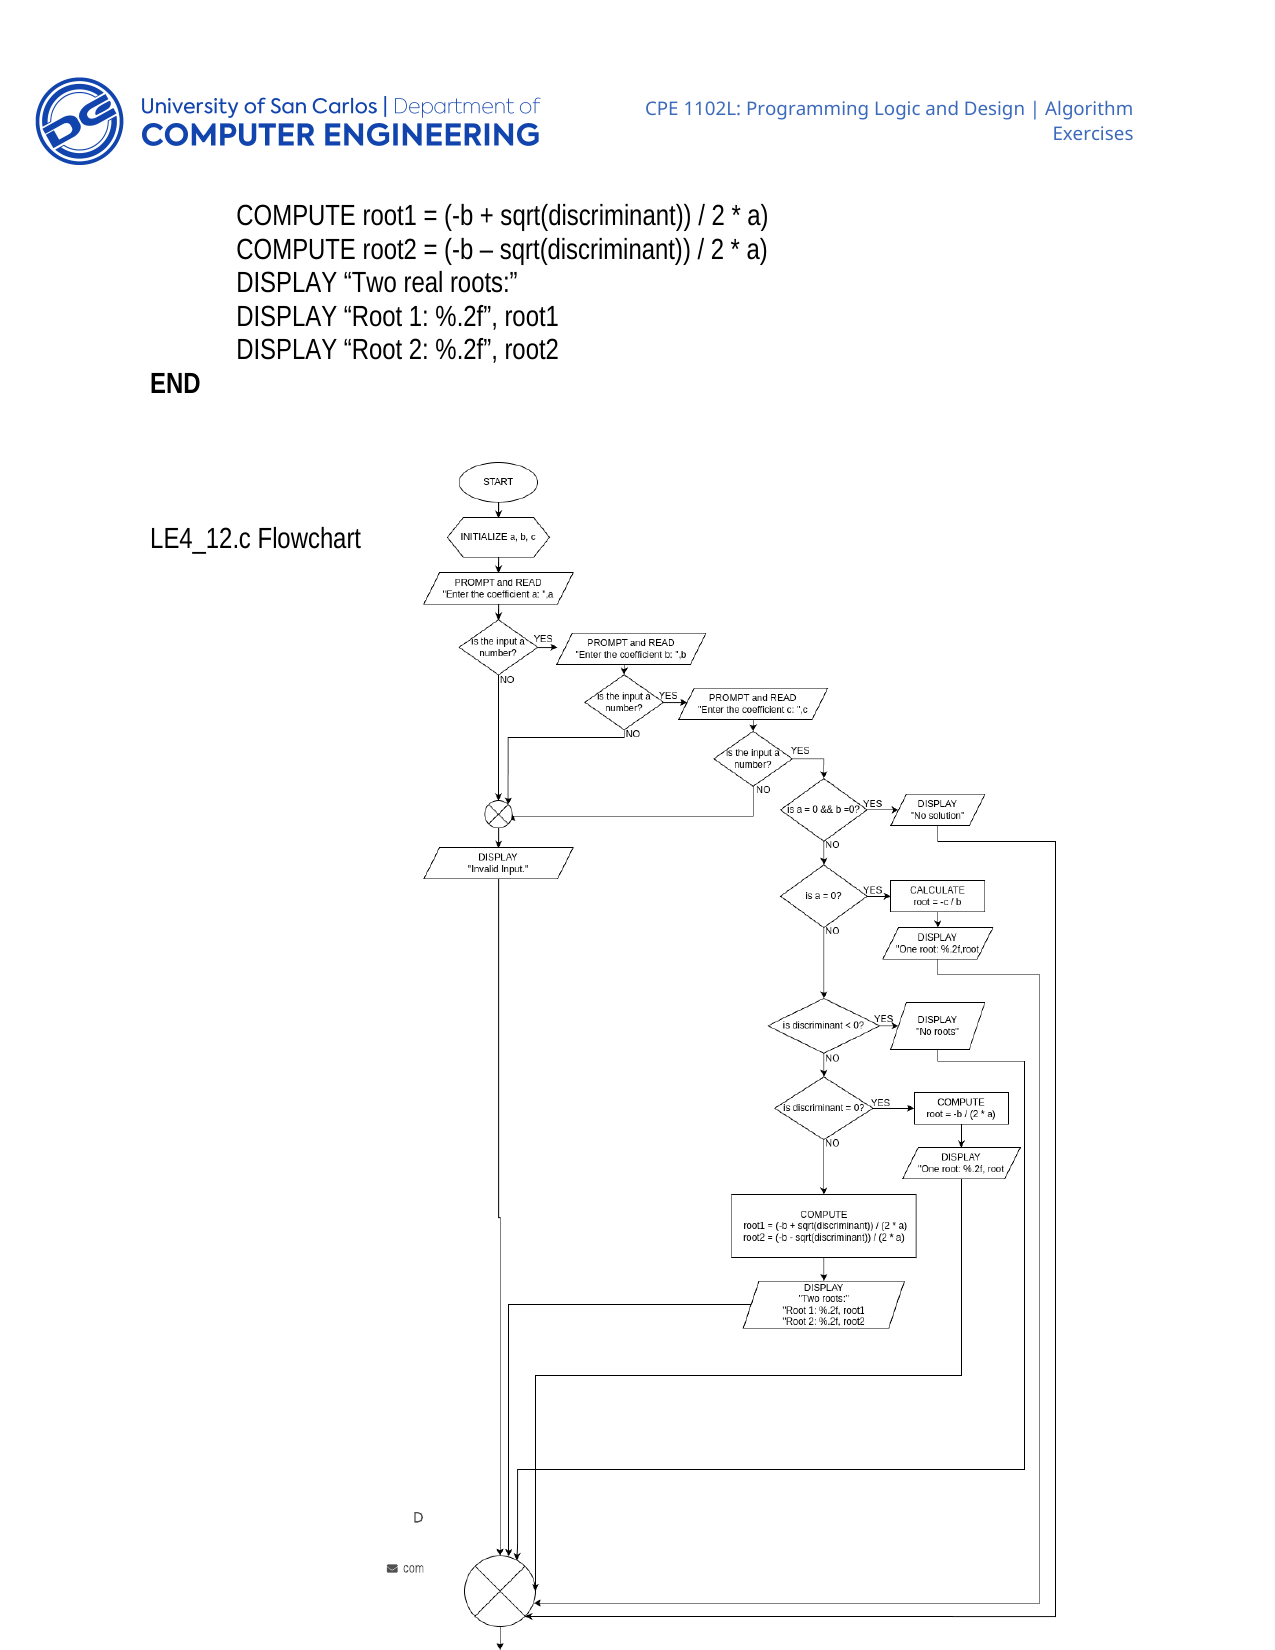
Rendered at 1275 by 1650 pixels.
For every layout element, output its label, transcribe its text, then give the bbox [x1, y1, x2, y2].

picture [423, 555, 1062, 1650]
picture [423, 462, 1062, 521]
list LE4_12.c Flowchart [112, 521, 1200, 555]
picture [33, 73, 546, 168]
list COMPUTE root1 = (-b + sqrt(discriminant)) / 2 * a) COMPUTE root2 = (-b – sqrt(discriminant)) / 2 * a) DISPLAY “Two real roots:” DISPLAY “Root 1: %.2f”, root1 DISPLAY “Root 2: %.2f”, root2 [150, 198, 1200, 366]
list END [150, 366, 1200, 399]
